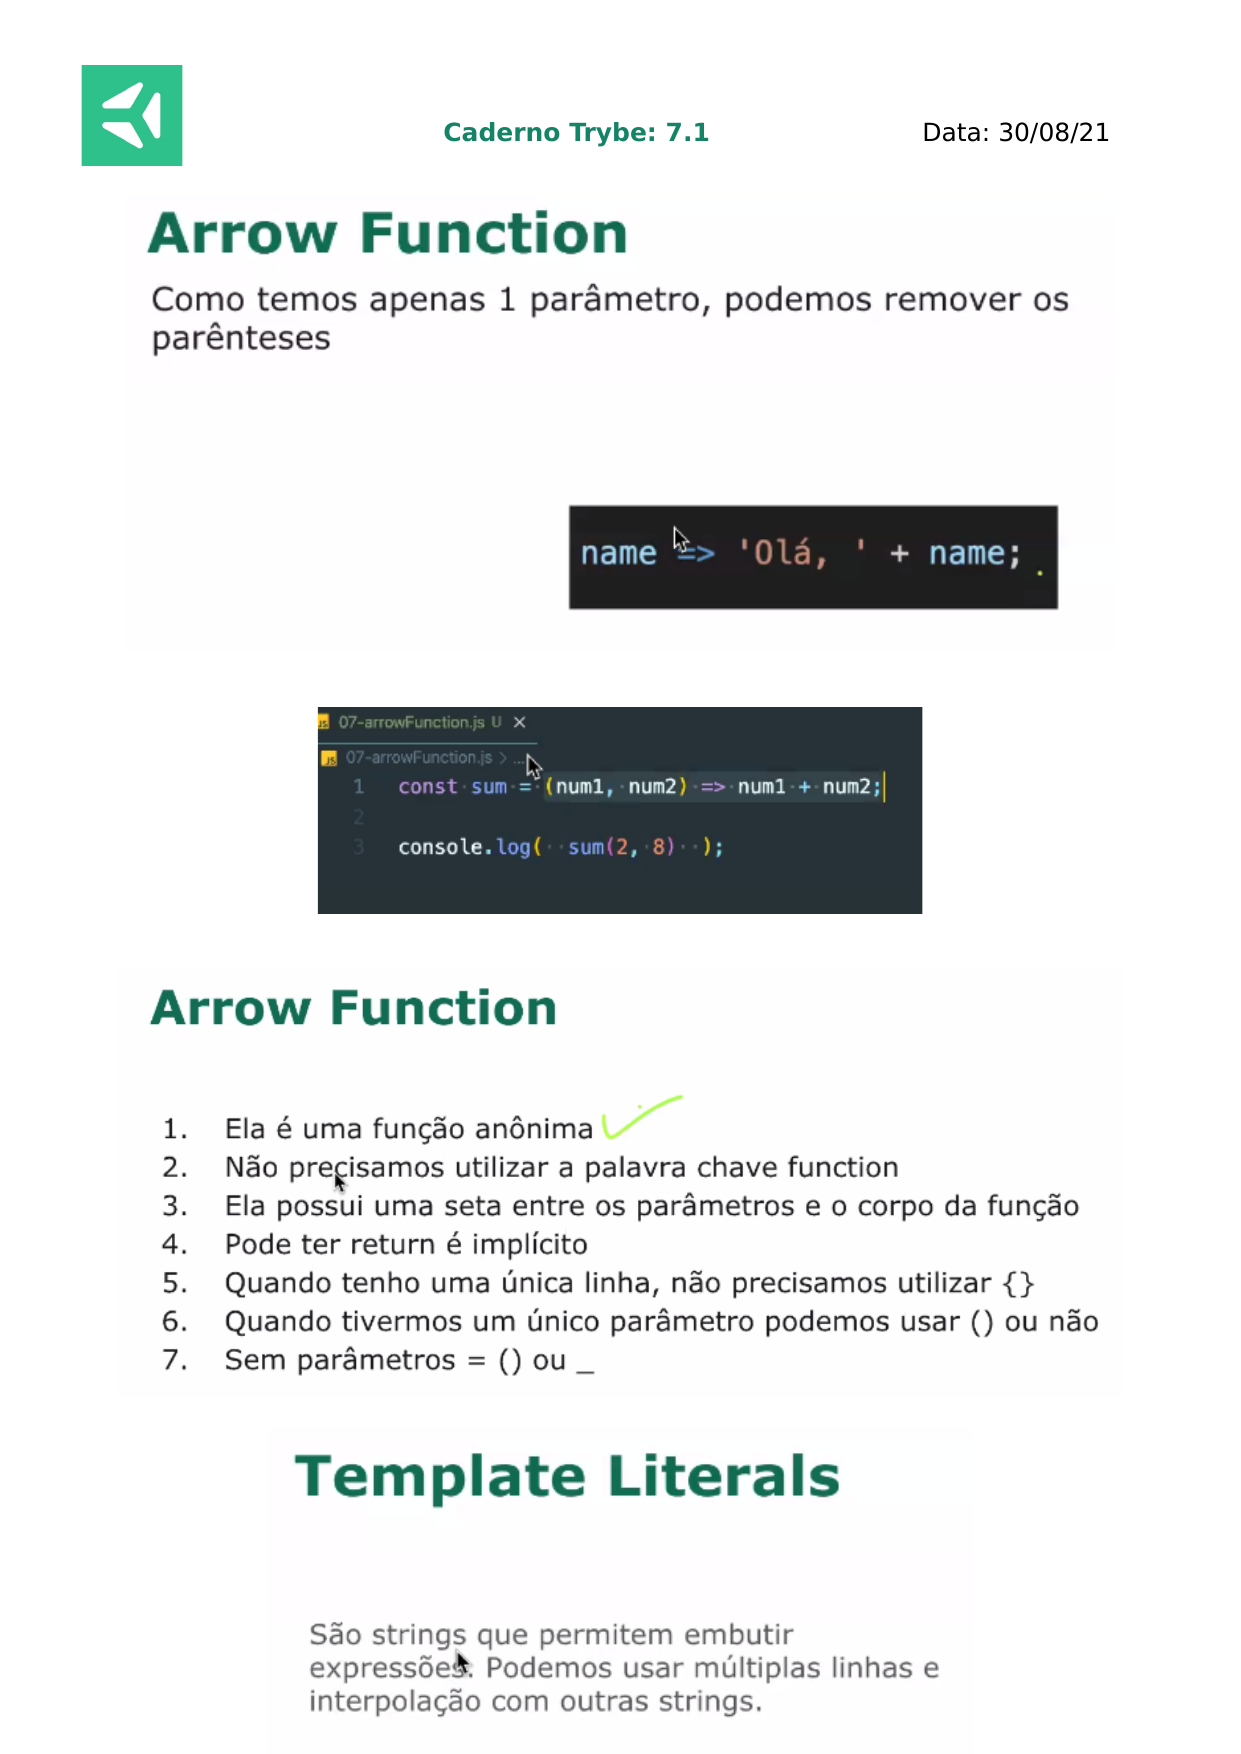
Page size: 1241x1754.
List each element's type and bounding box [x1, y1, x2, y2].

picture [317, 707, 923, 914]
picture [125, 176, 1115, 651]
picture [118, 966, 1123, 1397]
picture [81, 65, 183, 166]
picture [266, 1427, 974, 1754]
